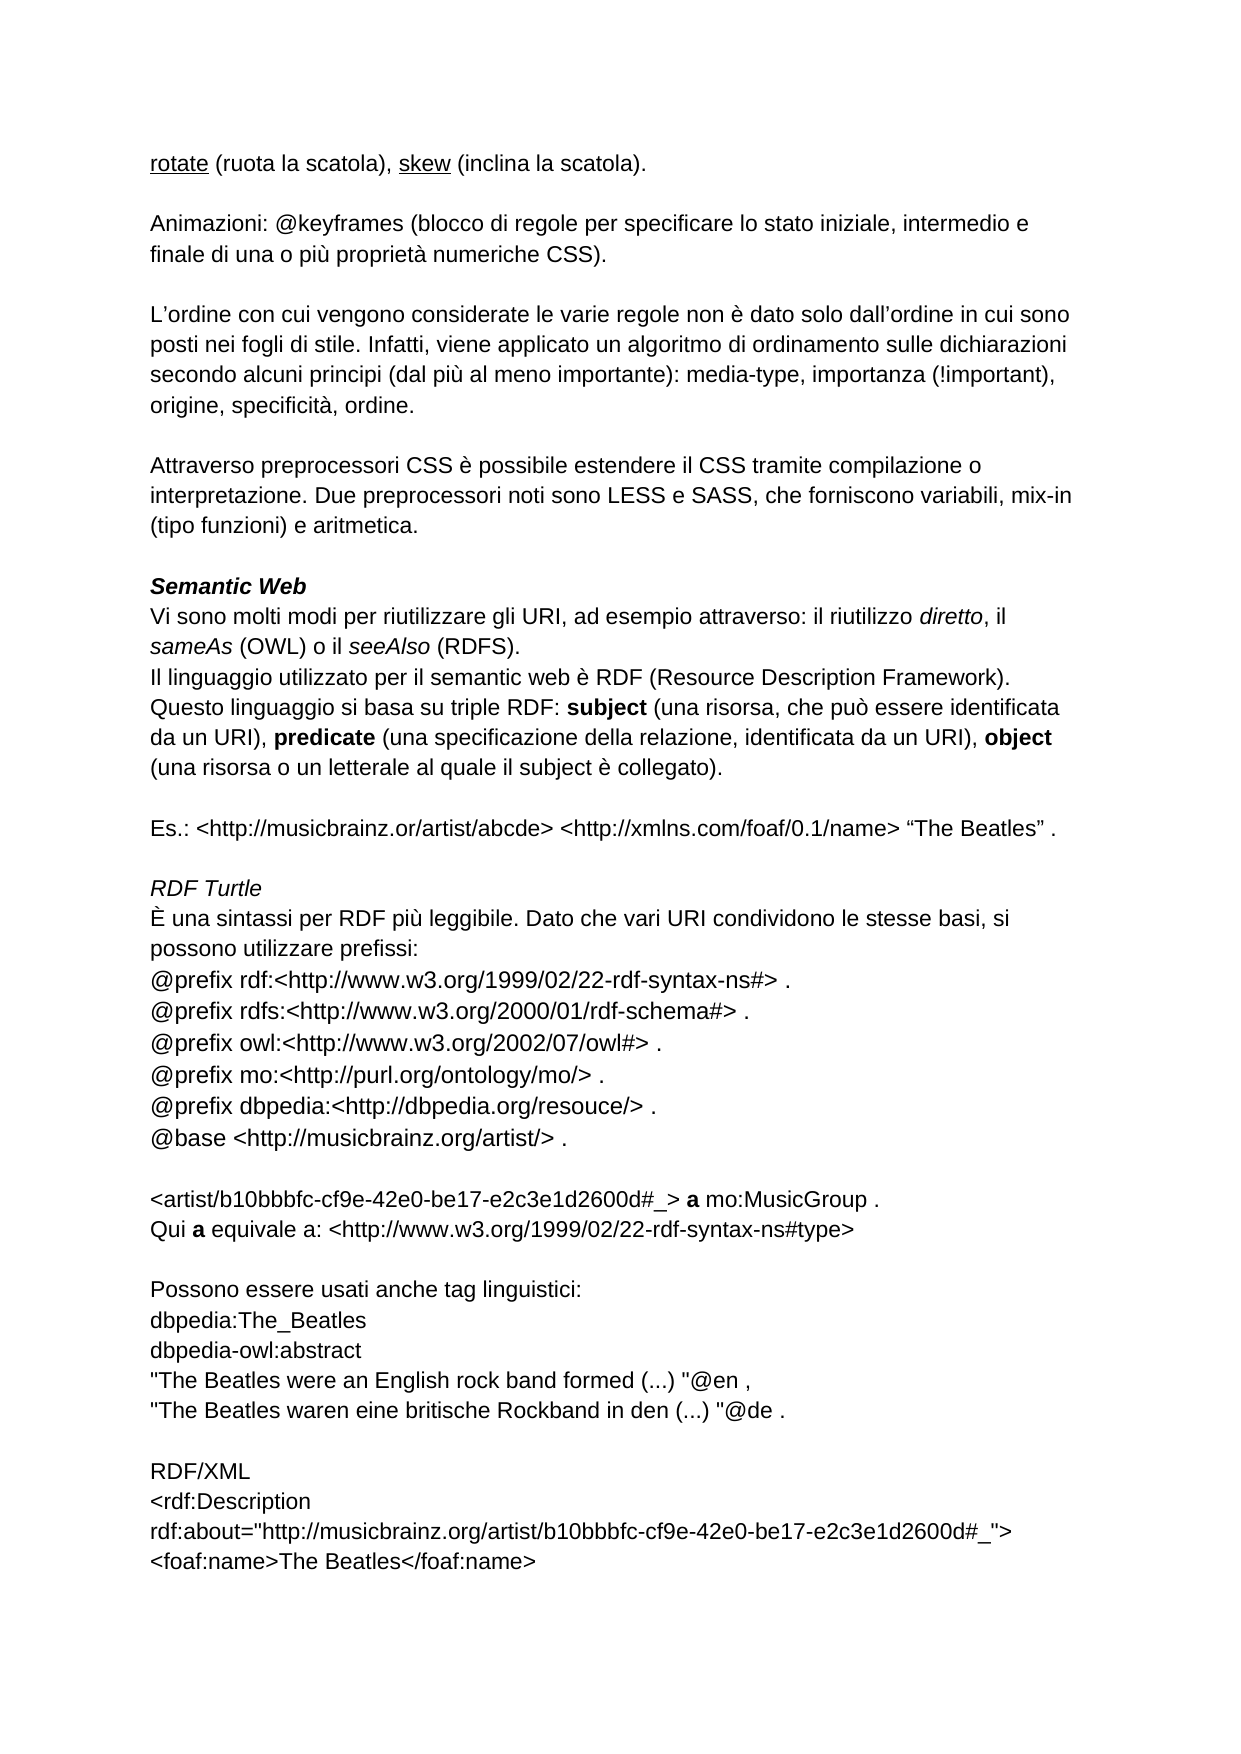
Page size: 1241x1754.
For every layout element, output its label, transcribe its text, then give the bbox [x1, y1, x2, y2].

text Attraverso preprocessori CSS è possibile estendere il CSS tramite compilazione o interpretazione. Due preprocessori noti sono LESS e SASS, che forniscono variabili, mix-in (tipo funzioni) e aritmetica. [150, 452, 1090, 539]
text RDF Turtle [150, 875, 1090, 901]
text rotate (ruota la scatola), skew (inclina la scatola). [150, 150, 1090, 176]
text dbpedia-owl:abstract [150, 1337, 1090, 1363]
text @base <http://musicbrainz.org/artist/> . [150, 1124, 1090, 1152]
text <foaf:name>The Beatles</foaf:name> [150, 1548, 1090, 1575]
text Vi sono molti modi per riutilizzare gli URI, ad esempio attraverso: il riutilizzo diretto, il sameAs (OWL) o il seeAlso (RDFS). [150, 603, 1090, 660]
text È una sintassi per RDF più leggibile. Dato che vari URI condividono le stesse basi, si possono utilizzare prefissi: [150, 905, 1090, 962]
text dbpedia:The_Beatles [150, 1307, 1090, 1333]
text @prefix owl:<http://www.w3.org/2002/07/owl#> . [150, 1029, 1090, 1057]
text Es.: <http://musicbrainz.or/artist/abcde> <http://xmlns.com/foaf/0.1/name> “The Beatles” . [150, 814, 1090, 841]
text "The Beatles were an English rock band formed (...) "@en , [150, 1367, 1090, 1393]
text @prefix mo:<http://purl.org/ontology/mo/> . [150, 1061, 1090, 1088]
text Animazioni: @keyframes (blocco di regole per specificare lo stato iniziale, intermedio e finale di una o più proprietà numeriche CSS). [150, 210, 1090, 267]
text <rdf:Description [150, 1488, 1090, 1514]
text @prefix rdfs:<http://www.w3.org/2000/01/rdf-schema#> . [150, 997, 1090, 1025]
text L’ordine con cui vengono considerate le varie regole non è dato solo dall’ordine in cui sono posti nei fogli di stile. Infatti, viene applicato un algoritmo di ordinamento sulle dichiarazioni secondo alcuni principi (dal più al meno importante): media-type, importanza (!important), origine, specificità, ordine. [150, 301, 1090, 418]
text @prefix dbpedia:<http://dbpedia.org/resouce/> . [150, 1092, 1090, 1120]
text Semantic Web [150, 573, 1090, 599]
text @prefix rdf:<http://www.w3.org/1999/02/22-rdf-syntax-ns#> . [150, 966, 1090, 993]
text Qui a equivale a: <http://www.w3.org/1999/02/22-rdf-syntax-ns#type> [150, 1216, 1090, 1242]
text Possono essere usati anche tag linguistici: [150, 1276, 1090, 1303]
text Il linguaggio utilizzato per il semantic web è RDF (Resource Description Framework). Questo linguaggio si basa su triple RDF: subject (una risorsa, che può essere identificata da un URI), predicate (una specificazione della relazione, identificata da un URI), object (una risorsa o un letterale al quale il subject è collegato). [150, 663, 1090, 781]
text RDF/XML [150, 1458, 1090, 1484]
text <artist/b10bbbfc-cf9e-42e0-be17-e2c3e1d2600d#_> a mo:MusicGroup . [150, 1186, 1090, 1212]
text rdf:about="http://musicbrainz.org/artist/b10bbbfc-cf9e-42e0-be17-e2c3e1d2600d#_"> [150, 1518, 1090, 1544]
text "The Beatles waren eine britische Rockband in den (...) "@de . [150, 1397, 1090, 1424]
